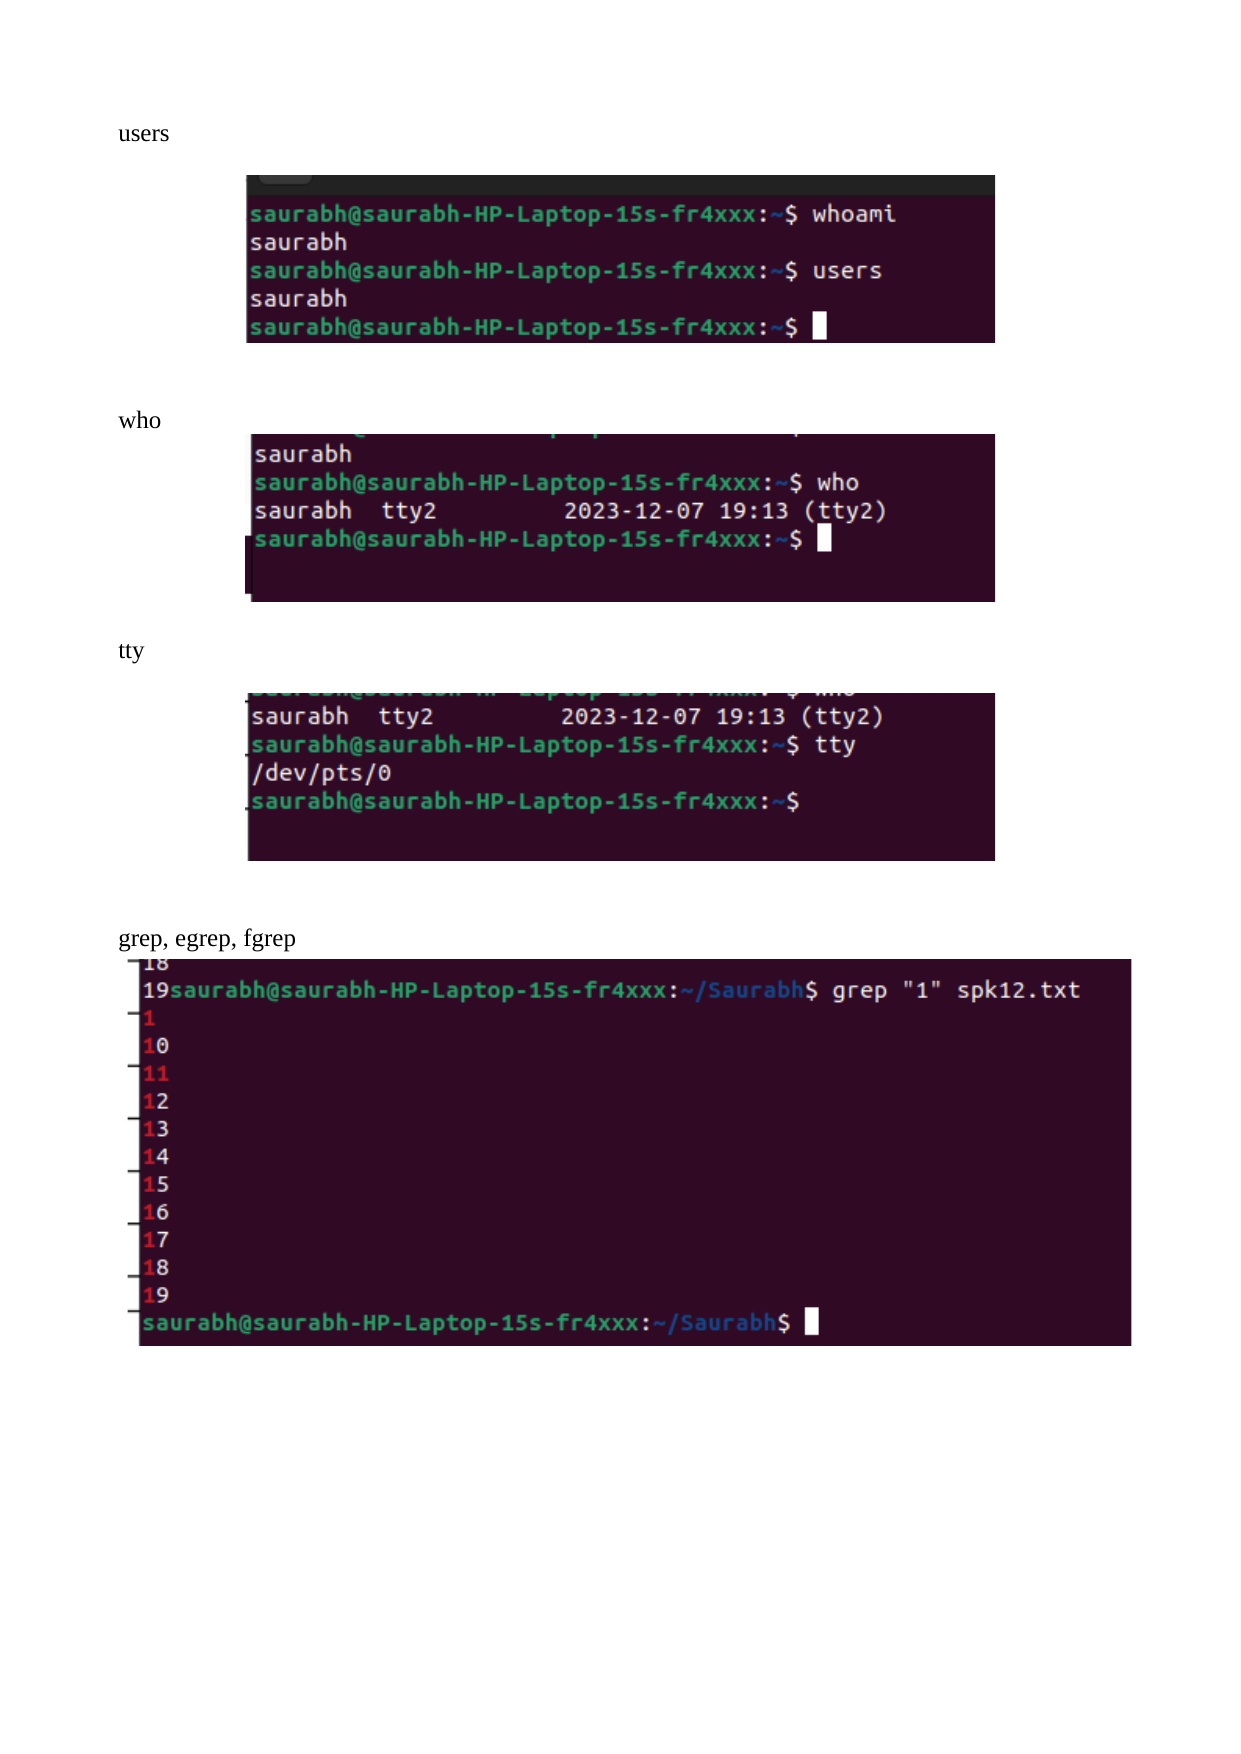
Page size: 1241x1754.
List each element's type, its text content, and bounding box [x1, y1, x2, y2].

text who [118, 406, 1122, 434]
picture [127, 959, 1132, 1346]
text tty [118, 636, 1122, 664]
text grep, egrep, fgrep [118, 923, 1122, 952]
picture [245, 434, 995, 602]
picture [245, 175, 995, 343]
picture [245, 693, 995, 861]
text users [118, 118, 1122, 147]
